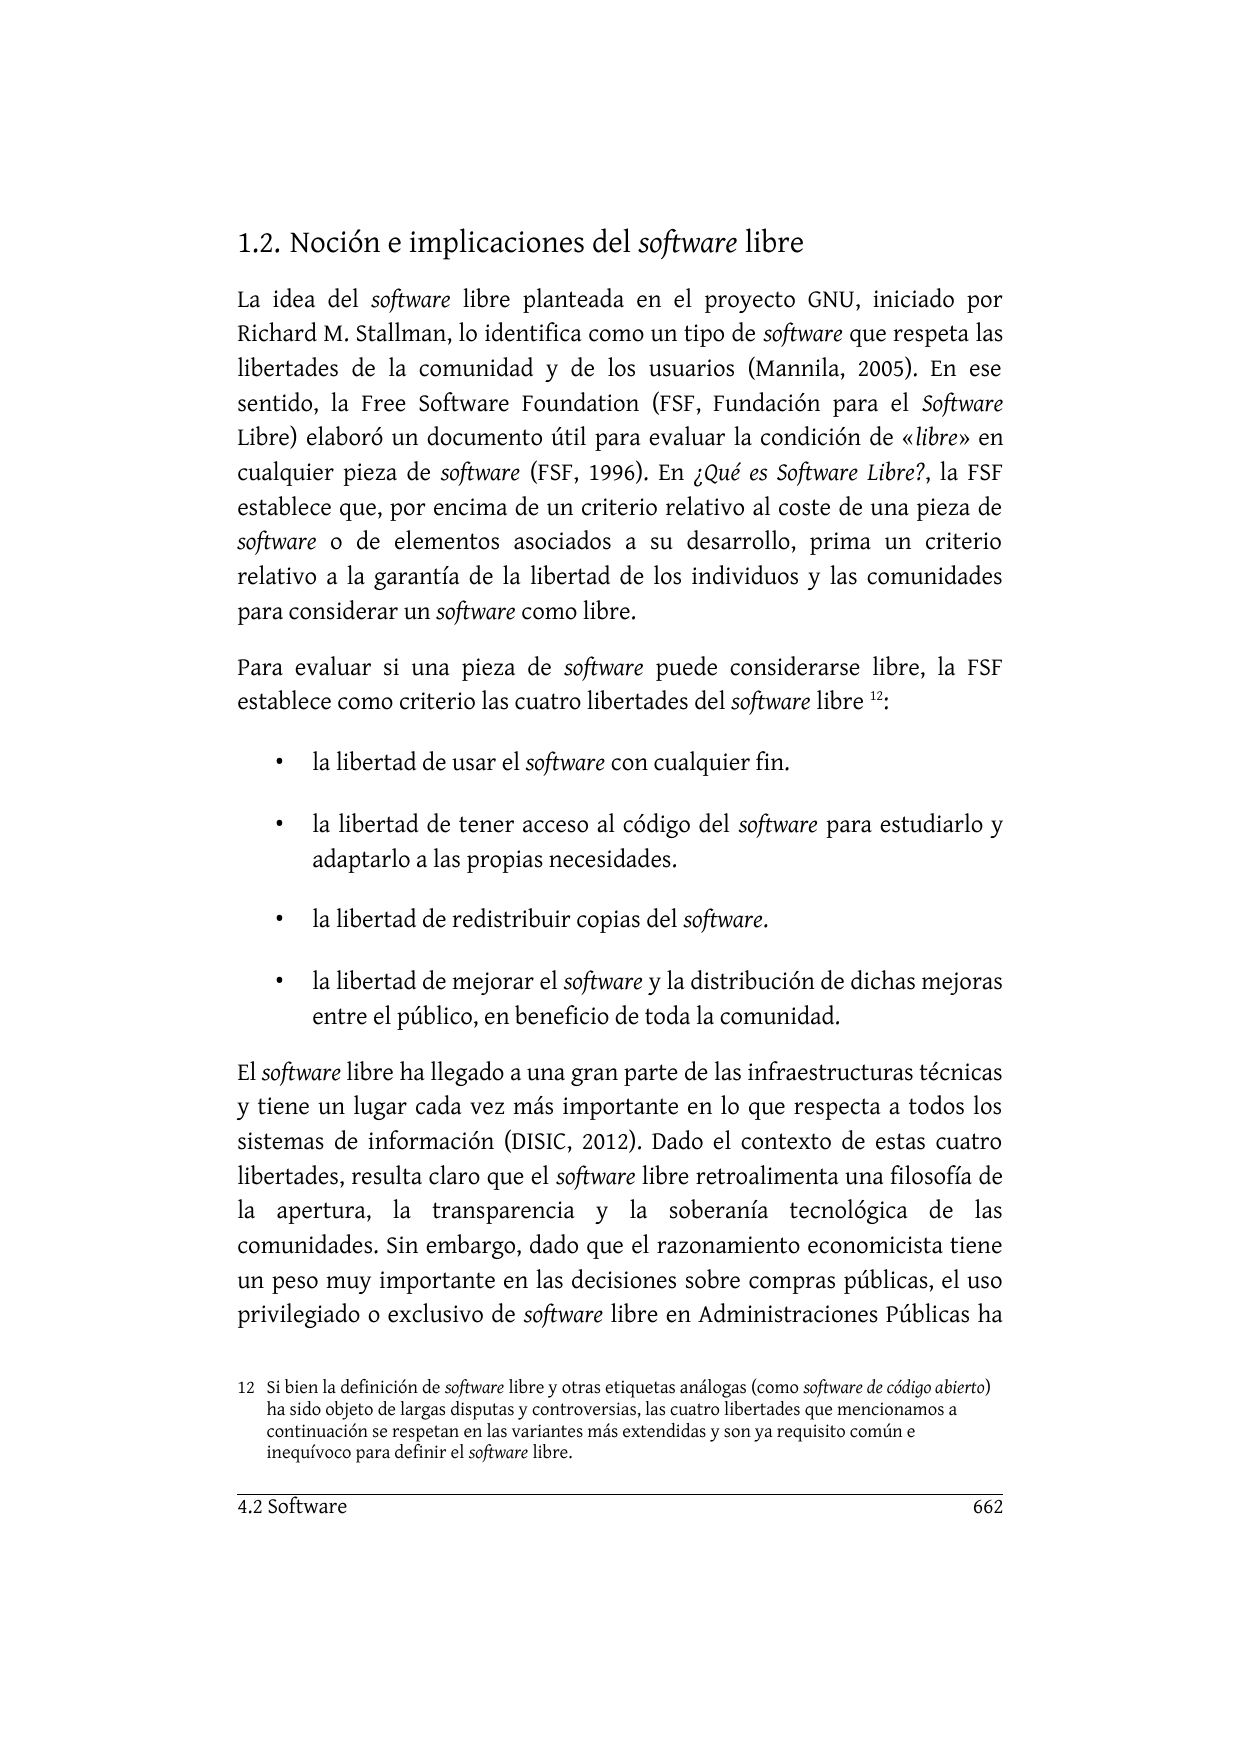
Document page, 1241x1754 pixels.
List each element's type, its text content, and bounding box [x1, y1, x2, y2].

text La idea del software libre planteada en el proyecto GNU, iniciado por Richard M. Stallman, lo identifica como un tipo de software que respeta las libertades de la comunidad y de los usuarios (Mannila, 2005). En ese sentido, la Free Software Foundation (FSF, Fundación para el Software Libre) elaboró un documento útil para evaluar la condición de «libre» en cualquier pieza de software (FSF, 1996). En ¿Qué es Software Libre?, la FSF establece que, por encima de un criterio relativo al coste de una pieza de software o de elementos asociados a su desarrollo, prima un criterio relativo a la garantía de la libertad de los individuos y las comunidades para considerar un software como libre. [237, 285, 1003, 626]
list la libertad de mejorar el software y la distribución de dichas mejoras entre el público, en beneficio de toda la comunidad. [274, 963, 1003, 1031]
list la libertad de redistribuir copias del software. [274, 901, 1003, 935]
list la libertad de tener acceso al código del software para estudiarlo y adaptarlo a las propias necesidades. [274, 805, 1003, 874]
subtitle Noción e implicaciones del software libre [237, 225, 1003, 261]
list la libertad de usar el software con cualquier fin. [274, 743, 1003, 777]
text Si bien la definición de software libre y otras etiquetas análogas (como software de código abierto) ha sido objeto de largas disputas y controversias, las cuatro libertades que mencionamos a continuación se respetan en las variantes más extendidas y son ya requisito común e inequívoco para definir el software libre. [237, 1377, 1003, 1464]
text El software libre ha llegado a una gran parte de las infraestructuras técnicas y tiene un lugar cada vez más importante en lo que respecta a todos los sistemas de información (DISIC, 2012). Dado el contexto de estas cuatro libertades, resulta claro que el software libre retroalimenta una filosofía de la apertura, la transparencia y la soberanía tecnológica de las comunidades. Sin embargo, dado que el razonamiento economicista tiene un peso muy importante en las decisiones sobre compras públicas, el uso privilegiado o exclusivo de software libre en Administraciones Públicas ha [237, 1058, 1003, 1330]
text Para evaluar si una pieza de software puede considerarse libre, la FSF establece como criterio las cuatro libertades del software libre : [237, 653, 1003, 717]
